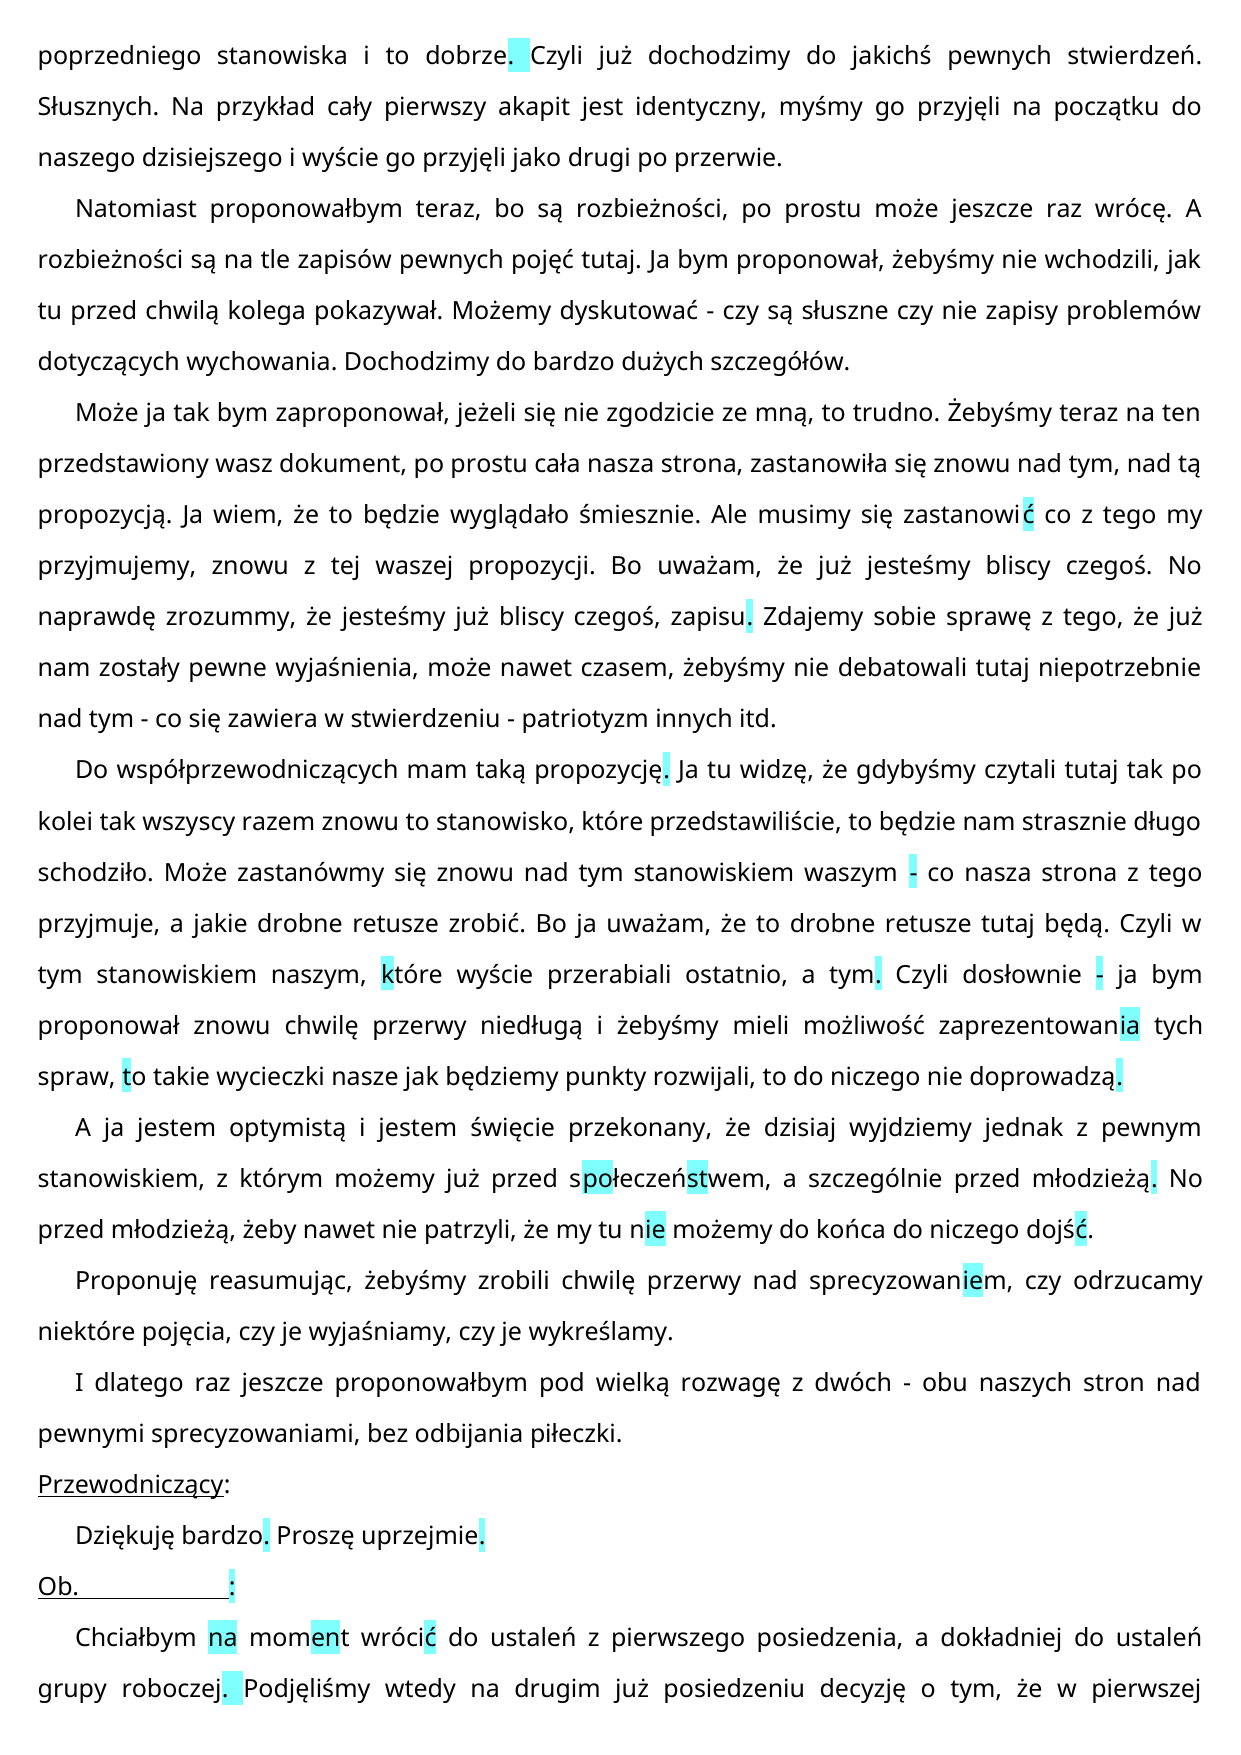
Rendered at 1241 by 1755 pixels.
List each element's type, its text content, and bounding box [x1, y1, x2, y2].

text Chciałbym na moment wrócić do ustaleń z pierwszego posiedzenia, a dokładniej do ustaleń grupy roboczej. Podjęliśmy wtedy na drugim już posiedzeniu decyzję o tym, że w pierwszej [37, 1620, 1203, 1705]
text Dziękuję bardzo. Proszę uprzejmie. [37, 1518, 1203, 1552]
text Proponuję reasumując, żebyśmy zrobili chwilę przerwy nad sprecyzowaniem, czy odrzucamy niektóre pojęcia, czy je wyjaśniamy, czy je wykreślamy. [37, 1262, 1203, 1348]
text A ja jestem optymistą i jestem święcie przekonany, że dzisiaj wyjdziemy jednak z pewnym stanowiskiem, z którym możemy już przed społeczeństwem, a szczególnie przed młodzieżą. No przed młodzieżą, żeby nawet nie patrzyli, że my tu nie możemy do końca do niczego dojść. [37, 1109, 1203, 1246]
text I dlatego raz jeszcze proponowałbym pod wielką rozwagę z dwóch - obu naszych stron nad pewnymi sprecyzowaniami, bez odbijania piłeczki. [37, 1364, 1203, 1450]
text Do współprzewodniczących mam taką propozycję. Ja tu widzę, że gdybyśmy czytali tutaj tak po kolei tak wszyscy razem znowu to stanowisko, które przedstawiliście, to będzie nam strasznie długo schodziło. Może zastanówmy się znowu nad tym stanowiskiem waszym - co nasza strona z tego przyjmuje, a jakie drobne retusze zrobić. Bo ja uważam, że to drobne retusze tutaj będą. Czyli w tym stanowiskiem naszym, które wyście przerabiali ostatnio, a tym. Czyli dosłownie - ja bym proponował znowu chwilę przerwy niedługą i żebyśmy mieli możliwość zaprezentowania tych spraw, to takie wycieczki nasze jak będziemy punkty rozwijali, to do niczego nie doprowadzą. [37, 752, 1203, 1092]
text Może ja tak bym zaproponował, jeżeli się nie zgodzicie ze mną, to trudno. Żebyśmy teraz na ten przedstawiony wasz dokument, po prostu cała nasza strona, zastanowiła się znowu nad tym, nad tą propozycją. Ja wiem, że to będzie wyglądało śmiesznie. Ale musimy się zastanowić co z tego my przyjmujemy, znowu z tej waszej propozycji. Bo uważam, że już jesteśmy bliscy czegoś. No naprawdę zrozummy, że jesteśmy już bliscy czegoś, zapisu. Zdajemy sobie sprawę z tego, że już nam zostały pewne wyjaśnienia, może nawet czasem, żebyśmy nie debatowali tutaj niepotrzebnie nad tym - co się zawiera w stwierdzeniu - patriotyzm innych itd. [37, 395, 1203, 735]
text Ob. : [37, 1569, 1203, 1603]
text Przewodniczący: [37, 1467, 1203, 1501]
text Natomiast proponowałbym teraz, bo są rozbieżności, po prostu może jeszcze raz wrócę. A rozbieżności są na tle zapisów pewnych pojęć tutaj. Ja bym proponował, żebyśmy nie wchodzili, jak tu przed chwilą kolega pokazywał. Możemy dyskutować - czy są słuszne czy nie zapisy problemów dotyczących wychowania. Dochodzimy do bardzo dużych szczegółów. [37, 191, 1203, 378]
text poprzedniego stanowiska i to dobrze. Czyli już dochodzimy do jakichś pewnych stwierdzeń. Słusznych. Na przykład cały pierwszy akapit jest identyczny, myśmy go przyjęli na początku do naszego dzisiejszego i wyście go przyjęli jako drugi po przerwie. [37, 37, 1203, 174]
